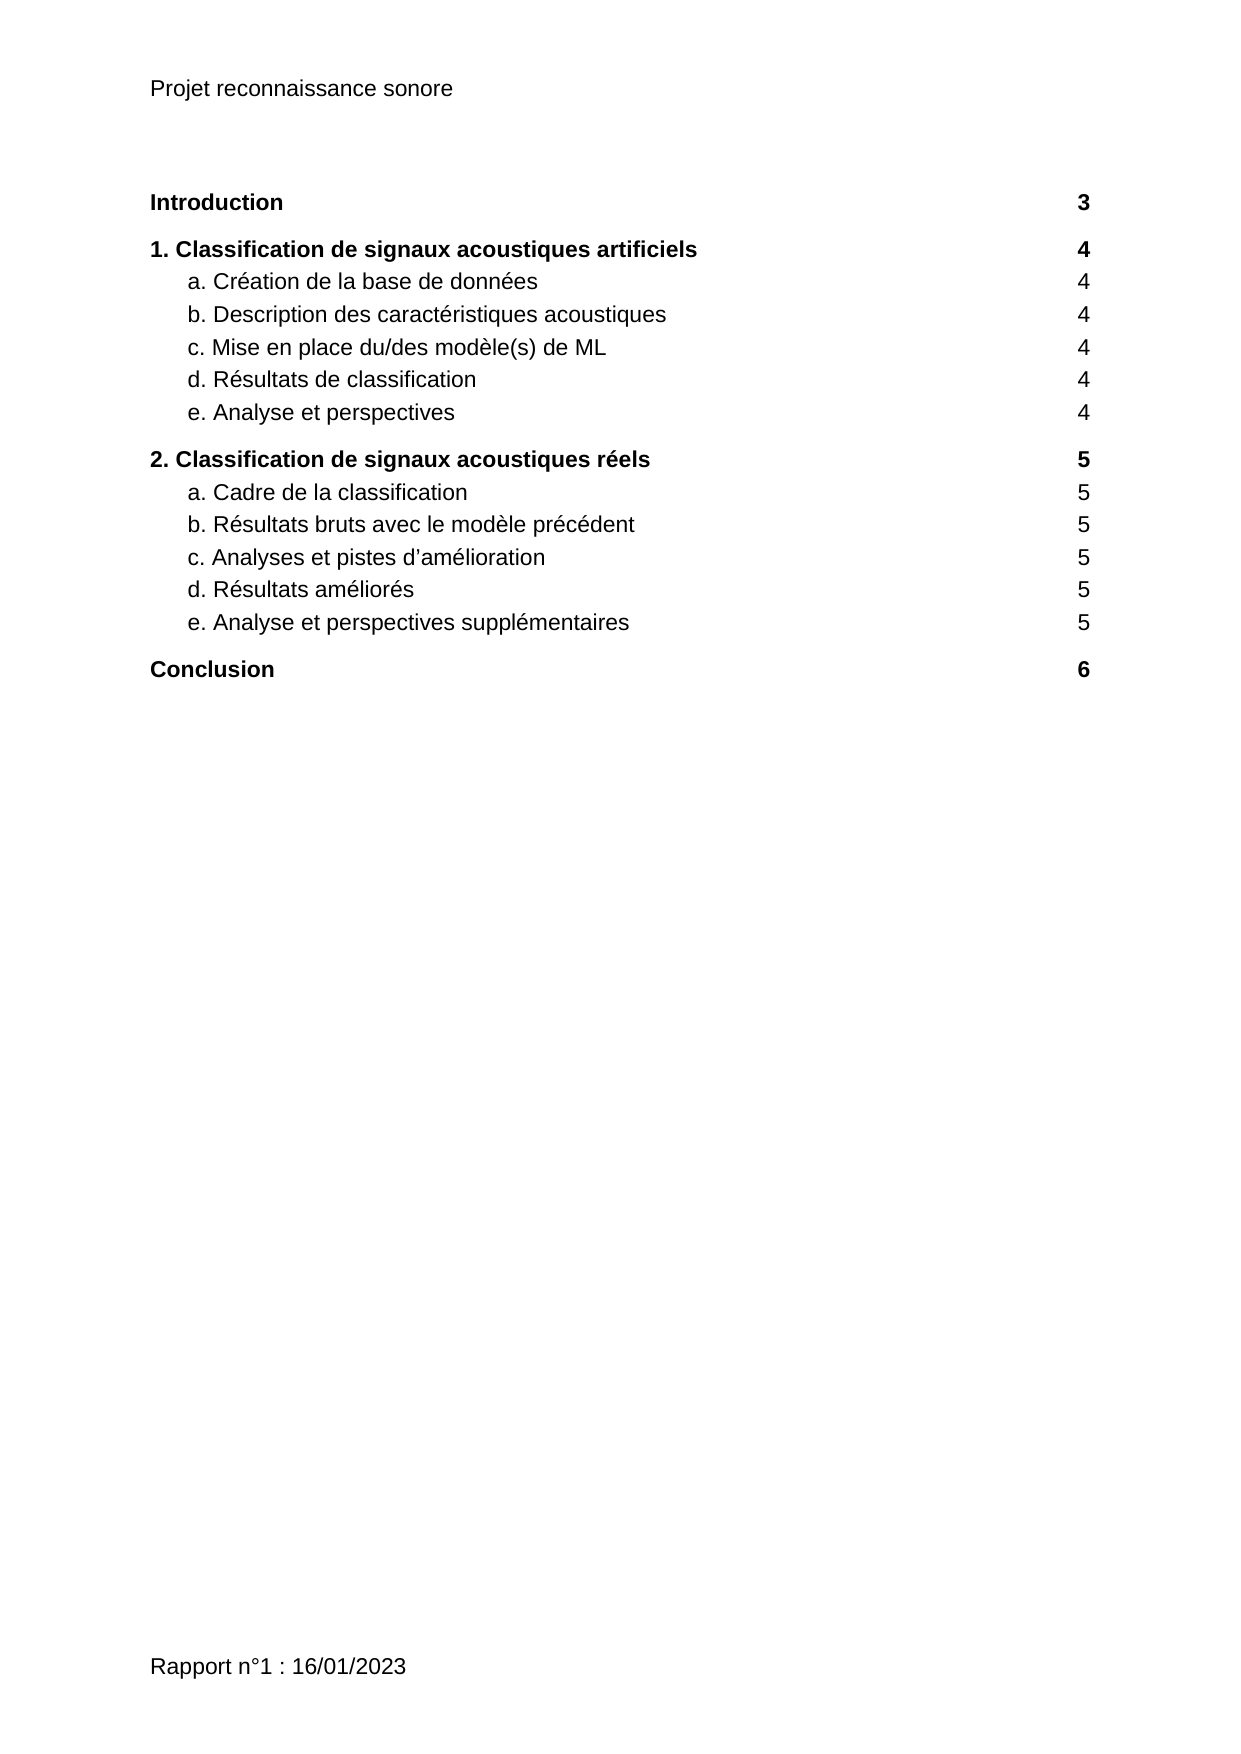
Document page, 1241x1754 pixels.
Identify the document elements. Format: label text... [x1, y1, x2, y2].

text b. Résultats bruts avec le modèle précédent 5 [187, 511, 1090, 537]
text e. Analyse et perspectives supplémentaires 5 [187, 609, 1090, 635]
text a. Création de la base de données 4 [187, 268, 1090, 295]
text 2. Classification de signaux acoustiques réels 5 [150, 446, 1090, 472]
text Conclusion 6 [150, 656, 1090, 682]
text Introduction 3 [150, 188, 1090, 215]
text b. Description des caractéristiques acoustiques 4 [187, 301, 1090, 327]
text c. Mise en place du/des modèle(s) de ML 4 [187, 333, 1090, 360]
text a. Cadre de la classification 5 [187, 478, 1090, 505]
text d. Résultats améliorés 5 [187, 576, 1090, 603]
text c. Analyses et pistes d’amélioration 5 [187, 544, 1090, 570]
text d. Résultats de classification 4 [187, 366, 1090, 392]
text e. Analyse et perspectives 4 [187, 399, 1090, 425]
text 1. Classification de signaux acoustiques artificiels 4 [150, 236, 1090, 262]
